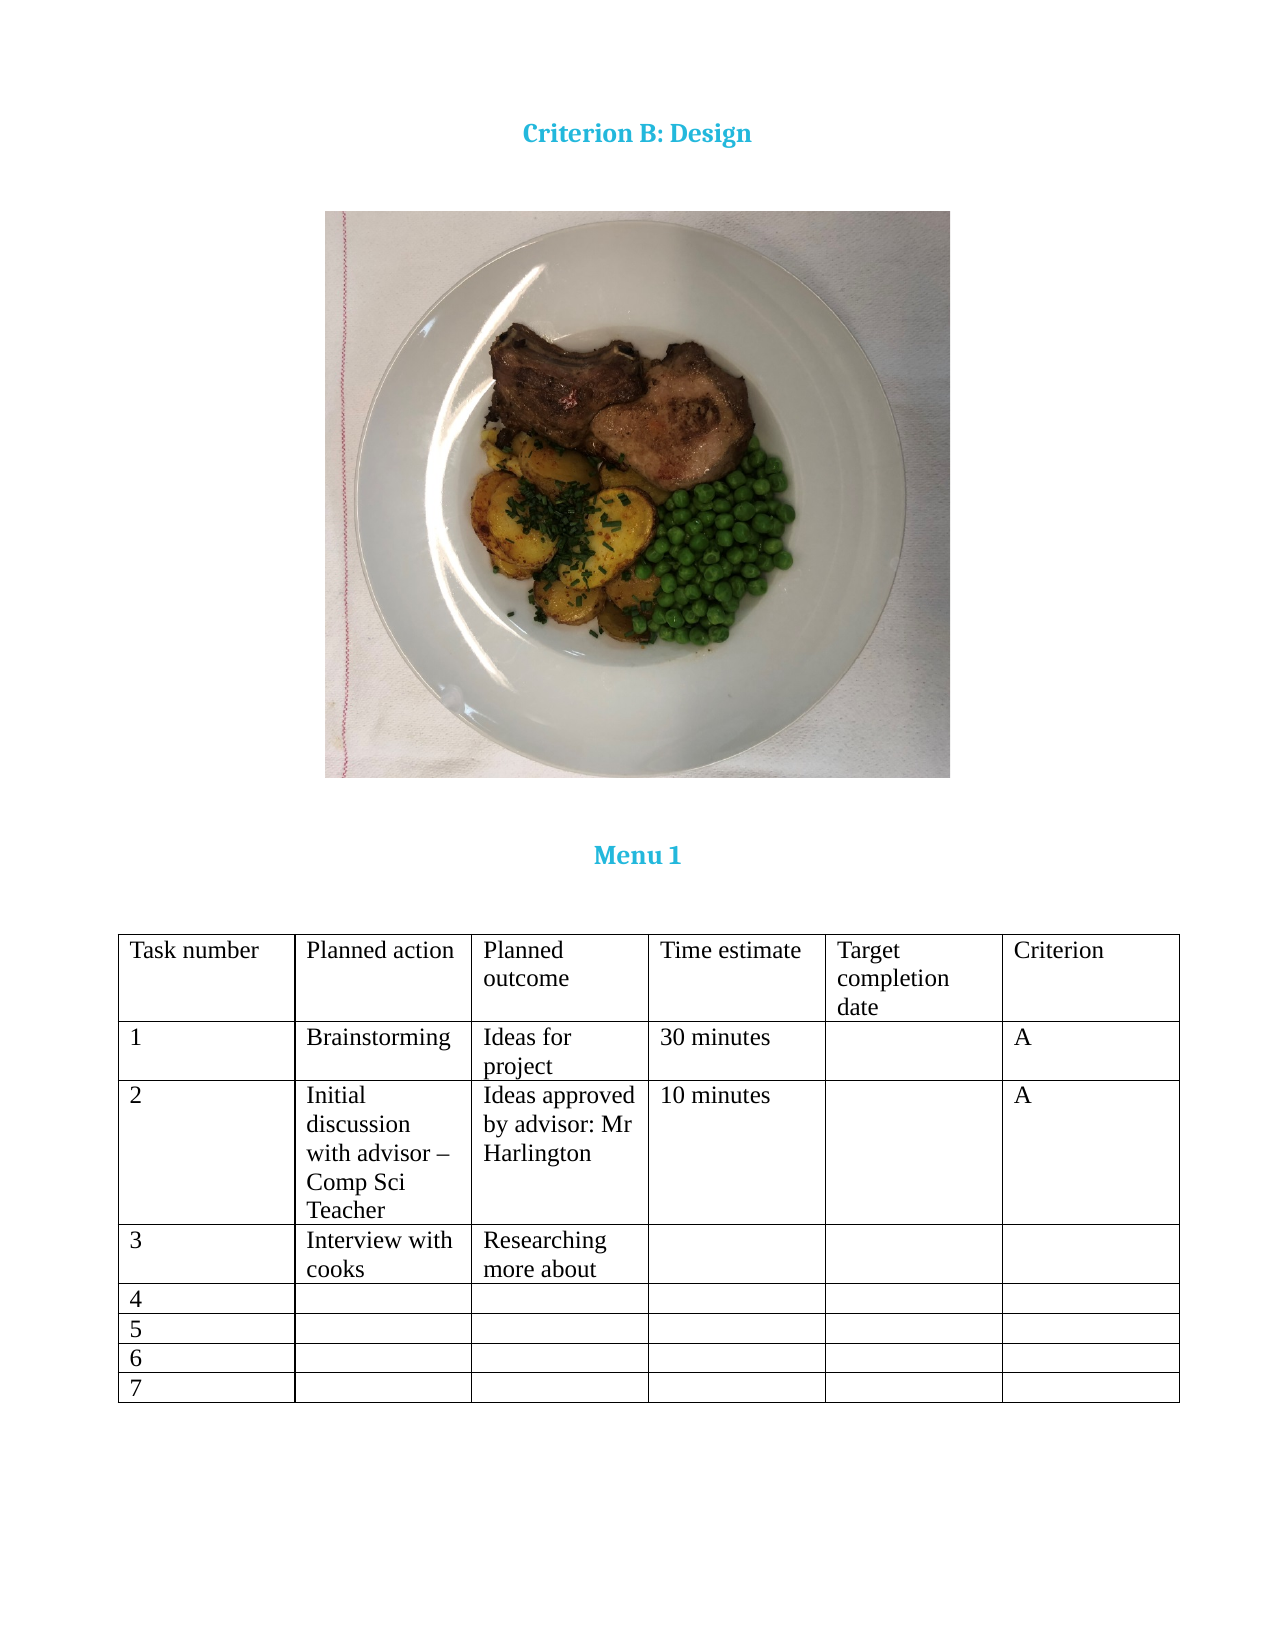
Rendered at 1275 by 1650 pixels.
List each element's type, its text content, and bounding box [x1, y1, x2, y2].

table_cell [826, 1344, 1002, 1372]
table_cell [826, 1225, 1002, 1283]
table_cell Initial discussion with advisor – Comp Sci Teacher [296, 1081, 471, 1224]
table_cell 7 [119, 1373, 294, 1402]
table_cell [1003, 1225, 1179, 1283]
table_header Planned action [296, 935, 471, 1021]
table_cell [826, 1284, 1002, 1313]
table_cell 4 [119, 1284, 294, 1313]
table_cell [296, 1373, 471, 1402]
table_cell Brainstorming [296, 1022, 471, 1079]
table_cell [826, 1373, 1002, 1402]
table_cell [1003, 1373, 1179, 1402]
table_cell Ideas approved by advisor: Mr Harlington [472, 1081, 648, 1224]
table_cell 6 [119, 1344, 294, 1372]
table_cell [296, 1344, 471, 1372]
table_cell Interview with cooks [296, 1225, 471, 1283]
table_cell Researching more about [472, 1225, 648, 1283]
table_cell [649, 1314, 825, 1342]
table_header Target completion date [826, 935, 1002, 1021]
table_cell [1003, 1344, 1179, 1372]
table_cell 30 minutes [649, 1022, 825, 1079]
table_cell 2 [119, 1081, 294, 1224]
table_cell [649, 1225, 825, 1283]
table_cell [649, 1373, 825, 1402]
text Menu 1 [118, 840, 1157, 871]
table_cell [1003, 1314, 1179, 1342]
table_cell Ideas for project [472, 1022, 648, 1079]
table_cell 10 minutes [649, 1081, 825, 1224]
table_cell [296, 1284, 471, 1313]
table_header Task number [119, 935, 294, 1021]
table_cell [472, 1373, 648, 1402]
table_header Planned outcome [472, 935, 648, 1021]
table_cell [826, 1081, 1002, 1224]
table_cell [649, 1284, 825, 1313]
table_cell [472, 1314, 648, 1342]
table_cell [1003, 1284, 1179, 1313]
table_cell A [1003, 1081, 1179, 1224]
table_cell [296, 1314, 471, 1342]
table_cell A [1003, 1022, 1179, 1079]
table_header Time estimate [649, 935, 825, 1021]
table_cell 3 [119, 1225, 294, 1283]
table_header Criterion [1003, 935, 1179, 1021]
table_cell 1 [119, 1022, 294, 1079]
table_cell [826, 1314, 1002, 1342]
table_cell 5 [119, 1314, 294, 1342]
text Criterion B: Design [118, 118, 1157, 149]
table_cell [649, 1344, 825, 1372]
table_cell [472, 1344, 648, 1372]
table_cell [826, 1022, 1002, 1079]
table_cell [472, 1284, 648, 1313]
